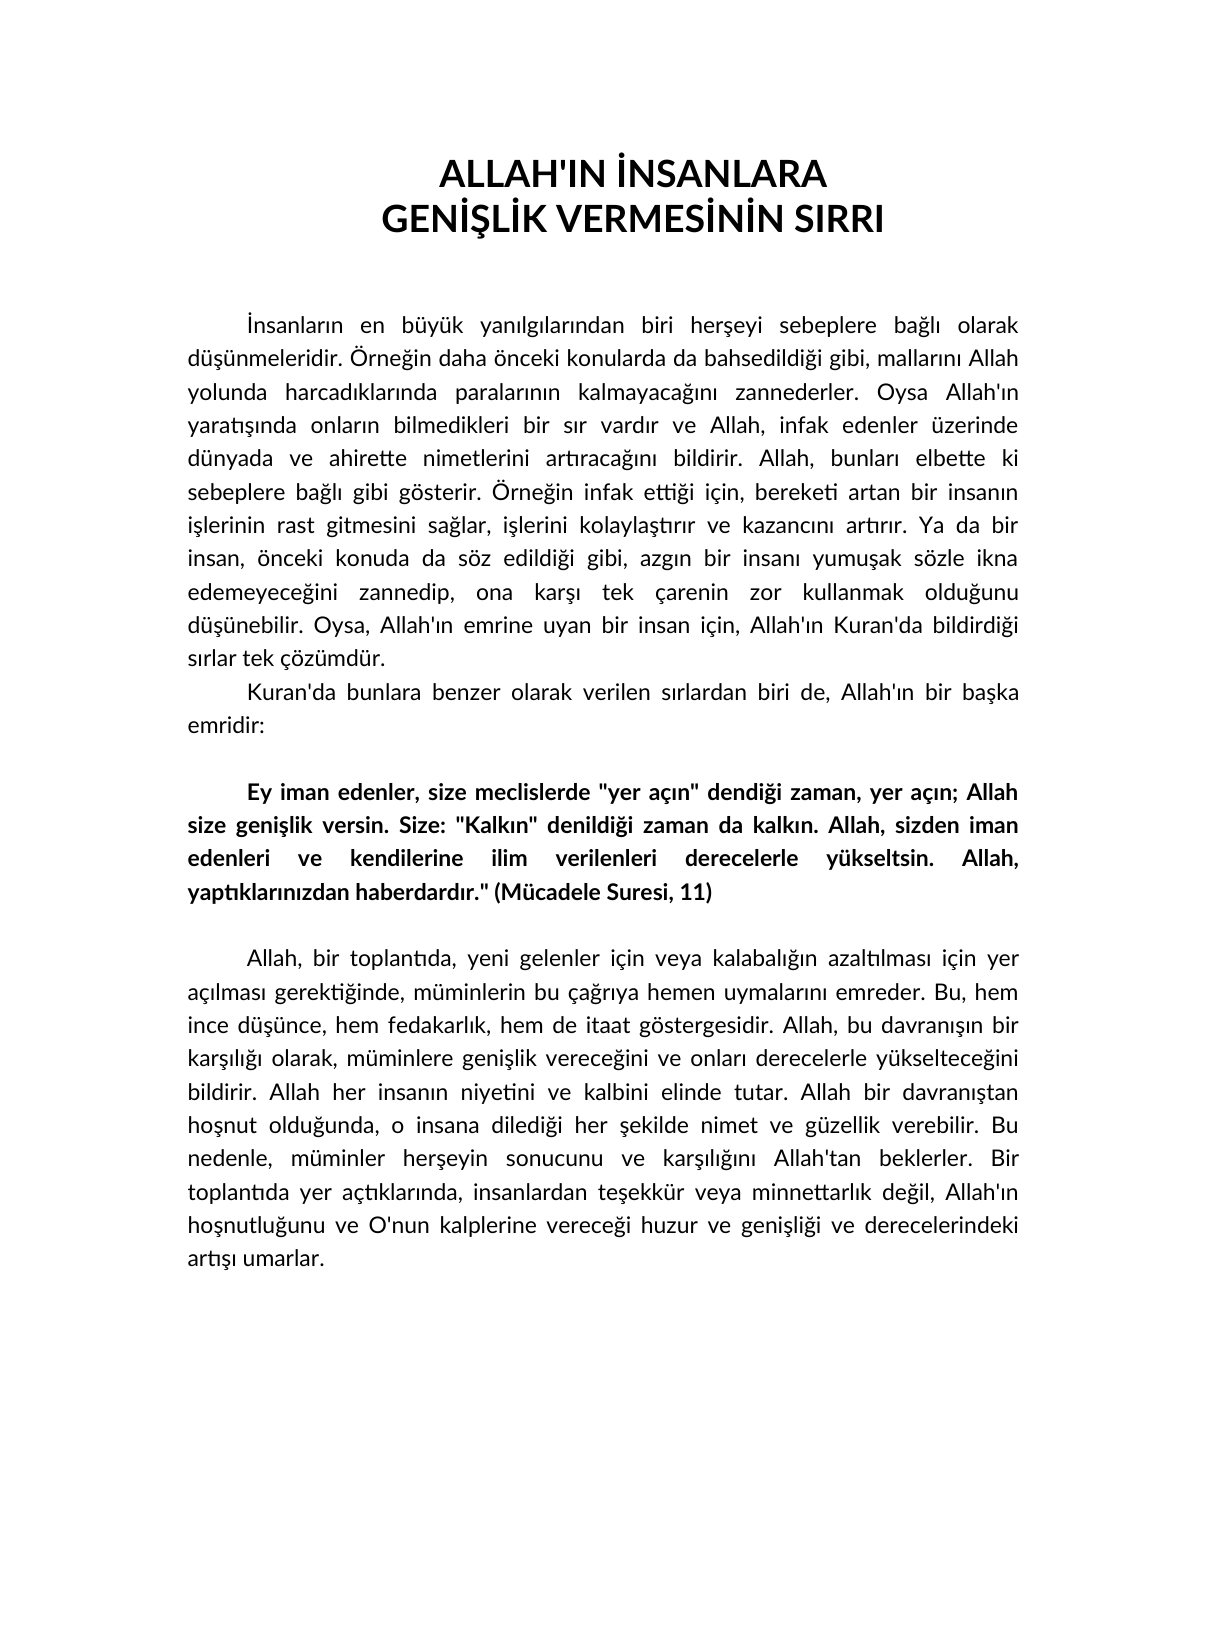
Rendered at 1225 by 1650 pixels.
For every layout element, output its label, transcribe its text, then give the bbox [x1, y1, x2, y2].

text Ey iman edenler, size meclislerde "yer açın" dendiği zaman, yer açın; Allah size genişlik versin. Size: "Kalkın" denildiği zaman da kalkın. Allah, sizden iman edenleri ve kendilerine ilim verilenleri derecelerle yükseltsin. Allah, yaptıklarınızdan haberdardır." (Mücadele Suresi, 11) [187, 773, 1020, 907]
text Allah, bir toplantıda, yeni gelenler için veya kalabalığın azaltılması için yer açılması gerektiğinde, müminlerin bu çağrıya hemen uymalarını emreder. Bu, hem ince düşünce, hem fedakarlık, hem de itaat göstergesidir. Allah, bu davranışın bir karşılığı olarak, müminlere genişlik vereceğini ve onları derecelerle yükselteceğini bildirir. Allah her insanın niyetini ve kalbini elinde tutar. Allah bir davranıştan hoşnut olduğunda, o insana dilediği her şekilde nimet ve güzellik verebilir. Bu nedenle, müminler herşeyin sonucunu ve karşılığını Allah'tan beklerler. Bir toplantıda yer açtıklarında, insanlardan teşekkür veya minnettarlık değil, Allah'ın hoşnutluğunu ve O'nun kalplerine vereceği huzur ve genişliği ve derecelerindeki artışı umarlar. [187, 940, 1020, 1273]
text Kuran'da bunlara benzer olarak verilen sırlardan biri de, Allah'ın bir başka emridir: [187, 673, 1020, 740]
text GENİŞLİK VERMESİNİN SIRRI [187, 195, 1020, 240]
text ALLAH'IN İNSANLARA [187, 150, 1020, 195]
text İnsanların en büyük yanılgılarından biri herşeyi sebeplere bağlı olarak düşünmeleridir. Örneğin daha önceki konularda da bahsedildiği gibi, mallarını Allah yolunda harcadıklarında paralarının kalmayacağını zannederler. Oysa Allah'ın yaratışında onların bilmedikleri bir sır vardır ve Allah, infak edenler üzerinde dünyada ve ahirette nimetlerini artıracağını bildirir. Allah, bunları elbette ki sebeplere bağlı gibi gösterir. Örneğin infak ettiği için, bereketi artan bir insanın işlerinin rast gitmesini sağlar, işlerini kolaylaştırır ve kazancını artırır. Ya da bir insan, önceki konuda da söz edildiği gibi, azgın bir insanı yumuşak sözle ikna edemeyeceğini zannedip, ona karşı tek çarenin zor kullanmak olduğunu düşünebilir. Oysa, Allah'ın emrine uyan bir insan için, Allah'ın Kuran'da bildirdiği sırlar tek çözümdür. [187, 307, 1020, 673]
